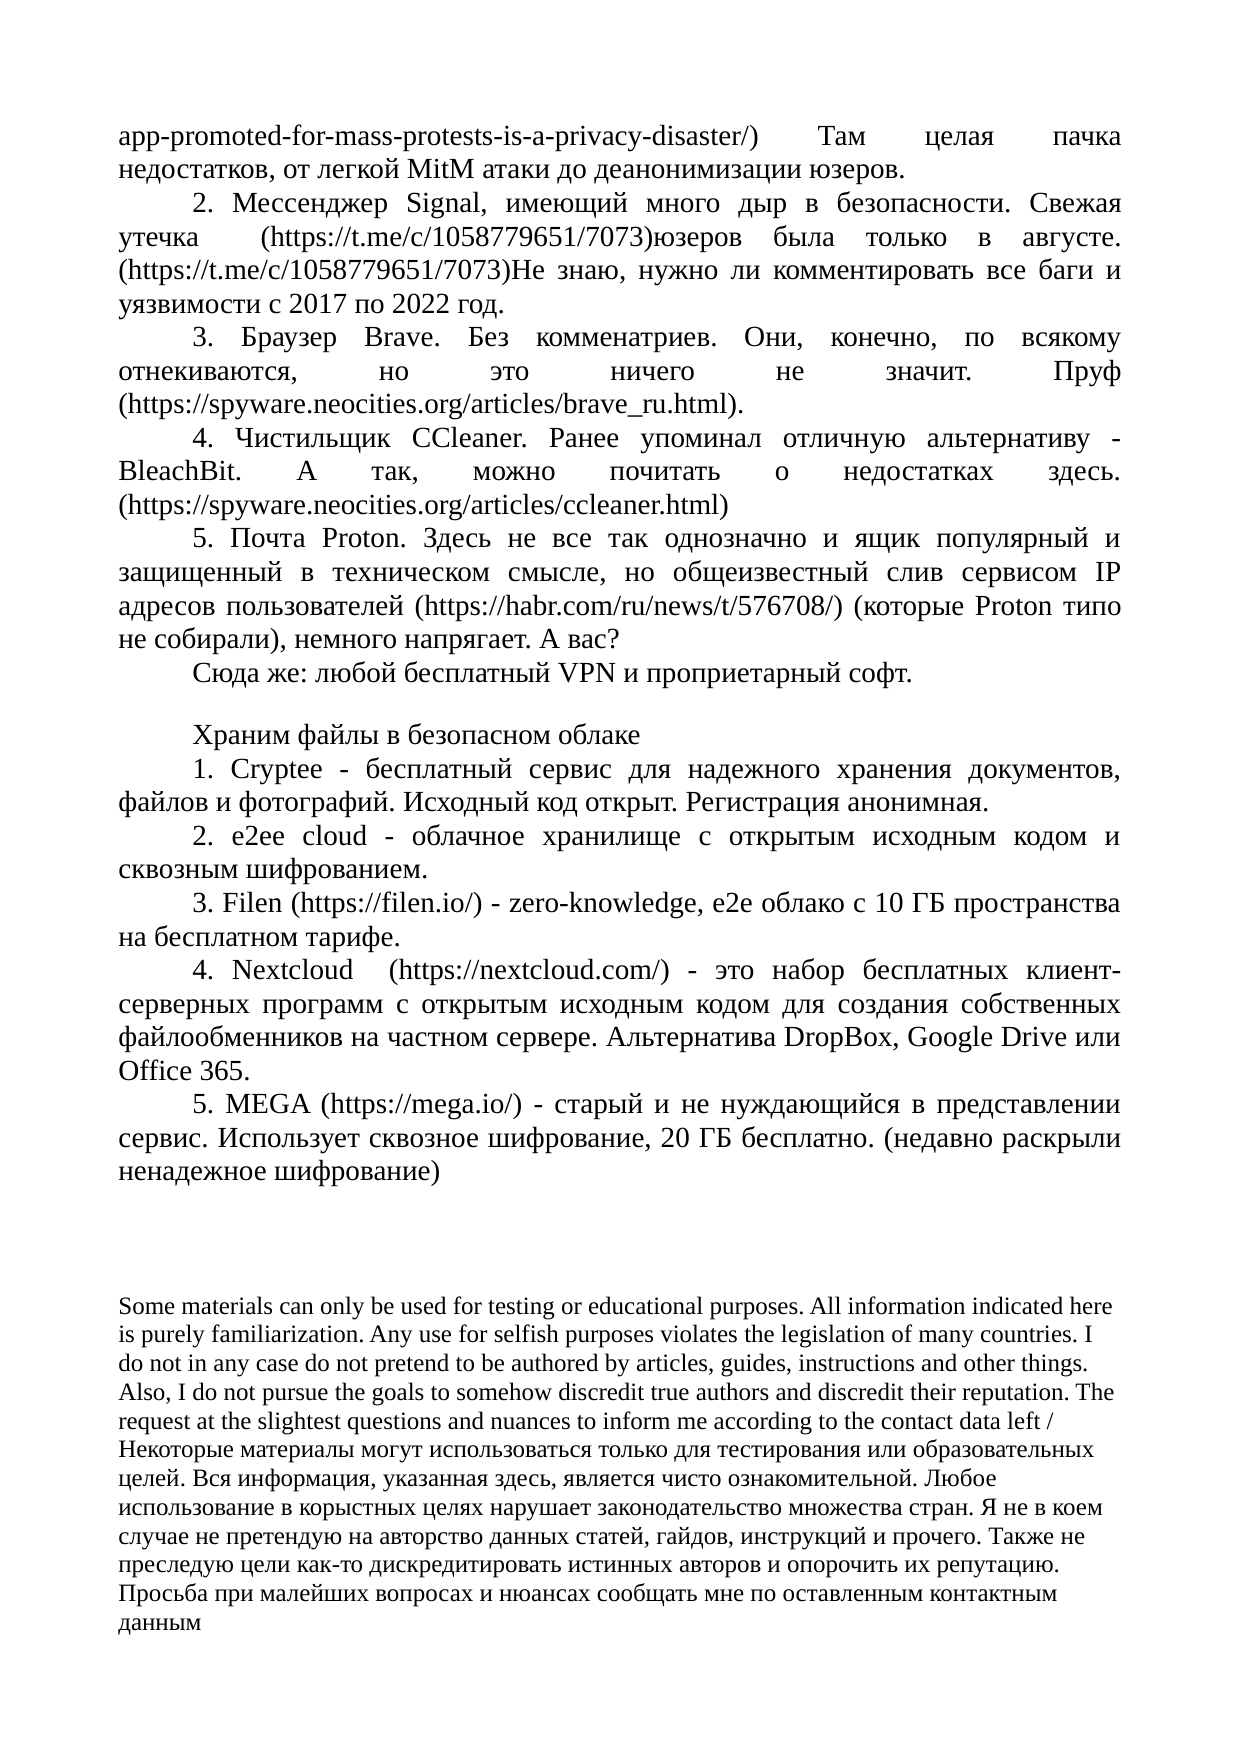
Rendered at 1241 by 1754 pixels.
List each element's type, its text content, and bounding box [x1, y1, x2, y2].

text app-promoted-for-mass-protests-is-a-privacy-disaster/) Там целая пачка недостатков, от легкой MitM атаки до деанонимизации юзеров. [118, 118, 1122, 185]
text 4. Nextcloud (https://nextcloud.com/) - это набор бесплатных клиент-серверных программ с открытым исходным кодом для создания собственных файлообменников на частном сервере. Альтернатива DropBox, Google Drive или Office 365. [118, 952, 1122, 1086]
text 2. e2ee cloud - облачное хранилище с открытым исходным кодом и сквозным шифрованием. [118, 818, 1122, 885]
text Храним файлы в безопасном облаке [118, 717, 1122, 751]
text 5. Почта Proton. Здесь не все так однозначно и ящик популярный и защищенный в техническом смысле, но общеизвестный слив сервисом IP адресов пользователей (https://habr.com/ru/news/t/576708/) (которые Proton типо не собирали), немного напрягает. А вас? [118, 521, 1122, 655]
text 1. Cryptee - бесплатный сервис для надежного хранения документов, файлов и фотографий. Исходный код открыт. Регистрация анонимная. [118, 751, 1122, 818]
text Сюда же: любой бесплатный VPN и проприетарный софт. [118, 655, 1122, 688]
text 3. Filen (https://filen.io/) - zero-knowledge, e2e облако с 10 ГБ пространства на бесплатном тарифе. [118, 885, 1122, 952]
text 3. Браузер Brave. Без комменатриев. Они, конечно, по всякому отнекиваются, но это ничего не значит. Пруф (https://spyware.neocities.org/articles/brave_ru.html). [118, 319, 1122, 420]
text 2. Мессенджер Signal, имеющий много дыр в безопасности. Свежая утечка (https://t.me/c/1058779651/7073)юзеров была только в августе. (https://t.me/c/1058779651/7073)Не знаю, нужно ли комментировать все баги и уязвимости с 2017 по 2022 год. [118, 185, 1122, 319]
text 5. MEGA (https://mega.io/) - старый и не нуждающийся в представлении сервис. Использует сквозное шифрование, 20 ГБ бесплатно. (недавно раскрыли ненадежное шифрование) [118, 1086, 1122, 1187]
text 4. Чистильщик CCleaner. Ранее упоминал отличную альтернативу - BleachBit. А так, можно почитать о недостатках здесь. (https://spyware.neocities.org/articles/ccleaner.html) [118, 420, 1122, 521]
